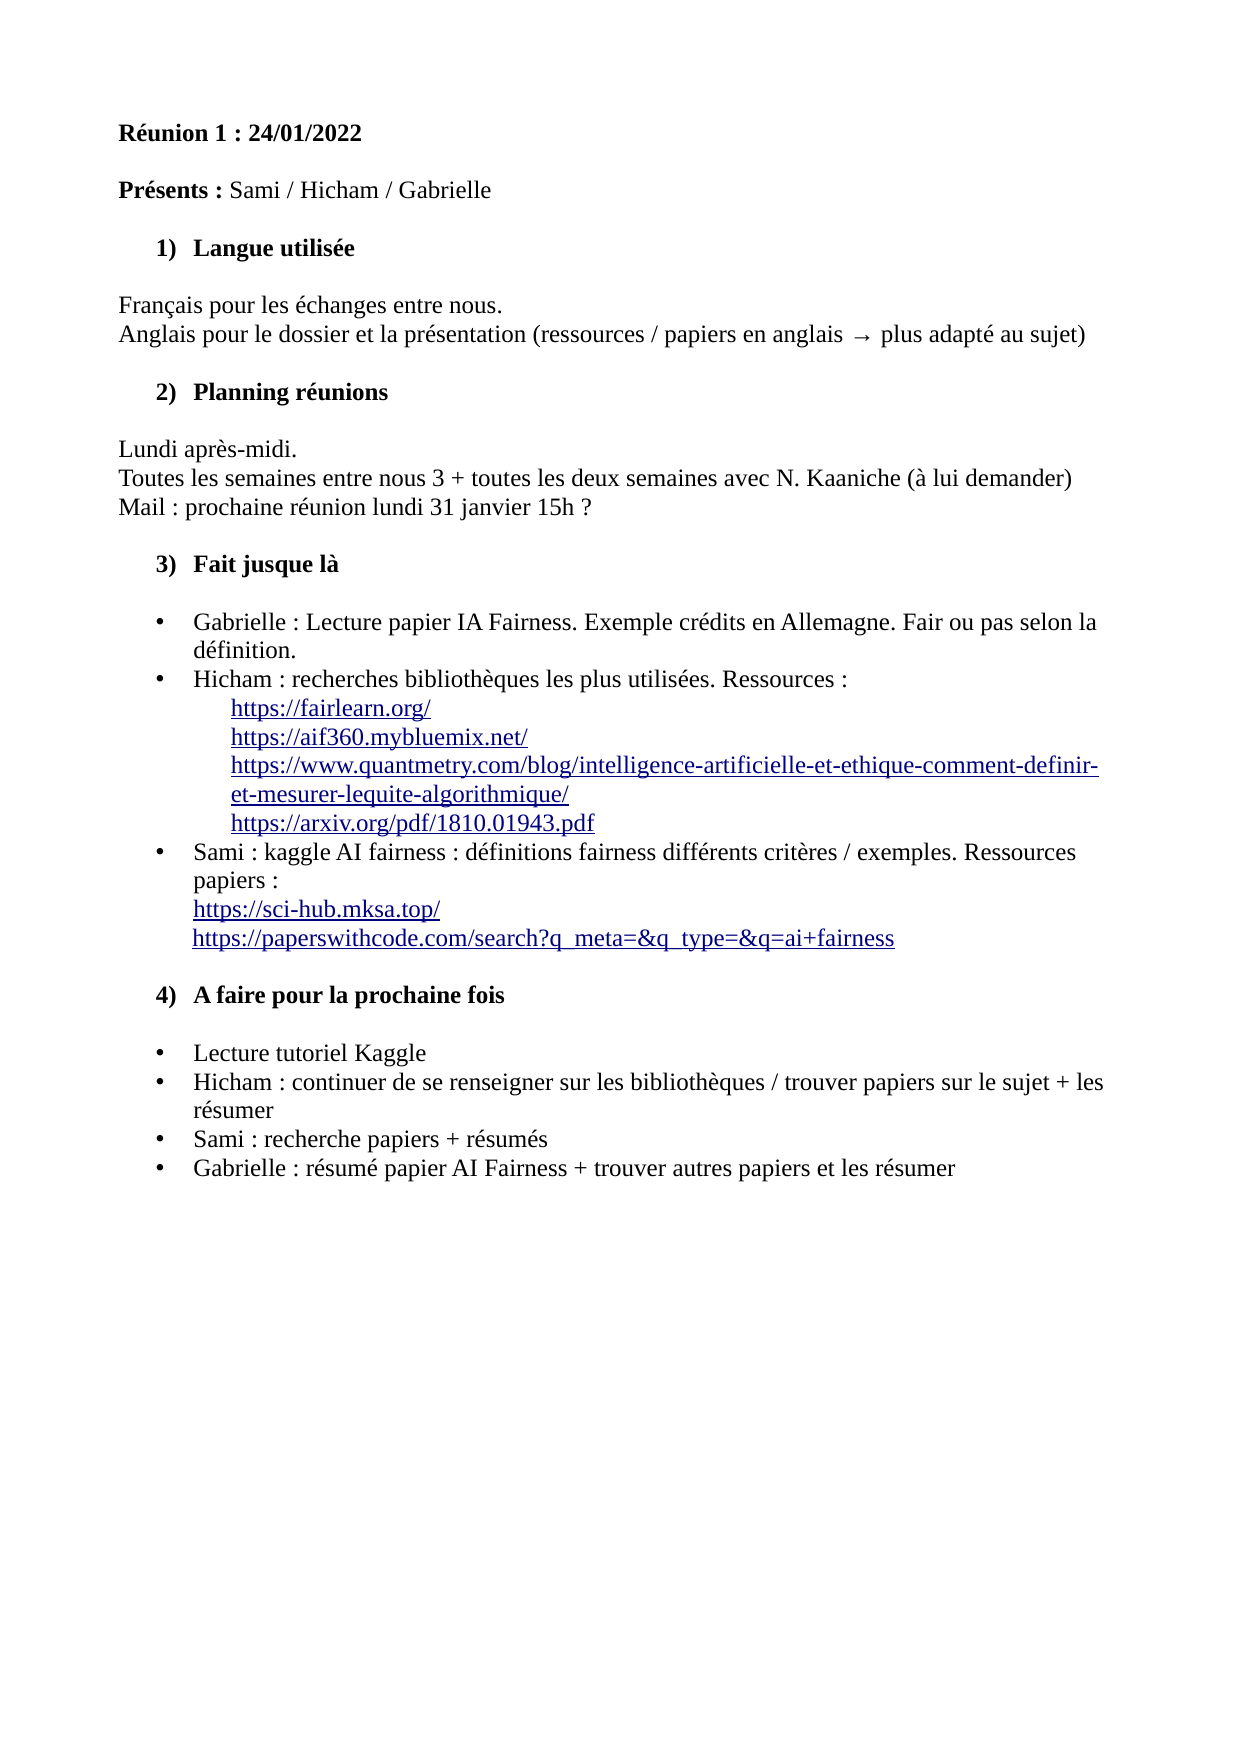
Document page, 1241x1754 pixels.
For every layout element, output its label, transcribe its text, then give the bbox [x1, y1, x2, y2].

text Toutes les semaines entre nous 3 + toutes les deux semaines avec N. Kaaniche (à lui demander) [118, 463, 1122, 492]
list Lecture tutoriel Kaggle [156, 1038, 1122, 1067]
list https://arxiv.org/pdf/1810.01943.pdf [193, 808, 1122, 837]
text Mail : prochaine réunion lundi 31 janvier 15h ? [118, 492, 1122, 521]
text Anglais pour le dossier et la présentation (ressources / papiers en anglais → plus adapté au sujet) [118, 319, 1122, 348]
list Sami : kaggle AI fairness : définitions fairness différents critères / exemples. Ressources papiers : [156, 837, 1122, 894]
list Langue utilisée [156, 233, 1122, 262]
list Gabrielle : Lecture papier IA Fairness. Exemple crédits en Allemagne. Fair ou pas selon la définition. [156, 607, 1122, 664]
text https://paperswithcode.com/search?q_meta=&q_type=&q=ai+fairness [118, 923, 1122, 952]
text Présents : Sami / Hicham / Gabrielle [118, 176, 1122, 204]
text Français pour les échanges entre nous. [118, 291, 1122, 319]
list A faire pour la prochaine fois [156, 981, 1122, 1009]
list Hicham : continuer de se renseigner sur les bibliothèques / trouver papiers sur le sujet + les résumer [156, 1067, 1122, 1124]
list Hicham : recherches bibliothèques les plus utilisées. Ressources : [156, 664, 1122, 693]
list Gabrielle : résumé papier AI Fairness + trouver autres papiers et les résumer [156, 1153, 1122, 1182]
list https://sci-hub.mksa.top/ [156, 894, 1122, 923]
text Réunion 1 : 24/01/2022 [118, 118, 1122, 147]
list Planning réunions [156, 377, 1122, 406]
text Lundi après-midi. [118, 434, 1122, 463]
list Fait jusque là [156, 549, 1122, 578]
list https://aif360.mybluemix.net/ [193, 722, 1122, 751]
list https://fairlearn.org/ [193, 693, 1122, 722]
list https://www.quantmetry.com/blog/intelligence-artificielle-et-ethique-comment-definir-et-mesurer-lequite-algorithmique/ [193, 751, 1122, 808]
list Sami : recherche papiers + résumés [156, 1124, 1122, 1153]
